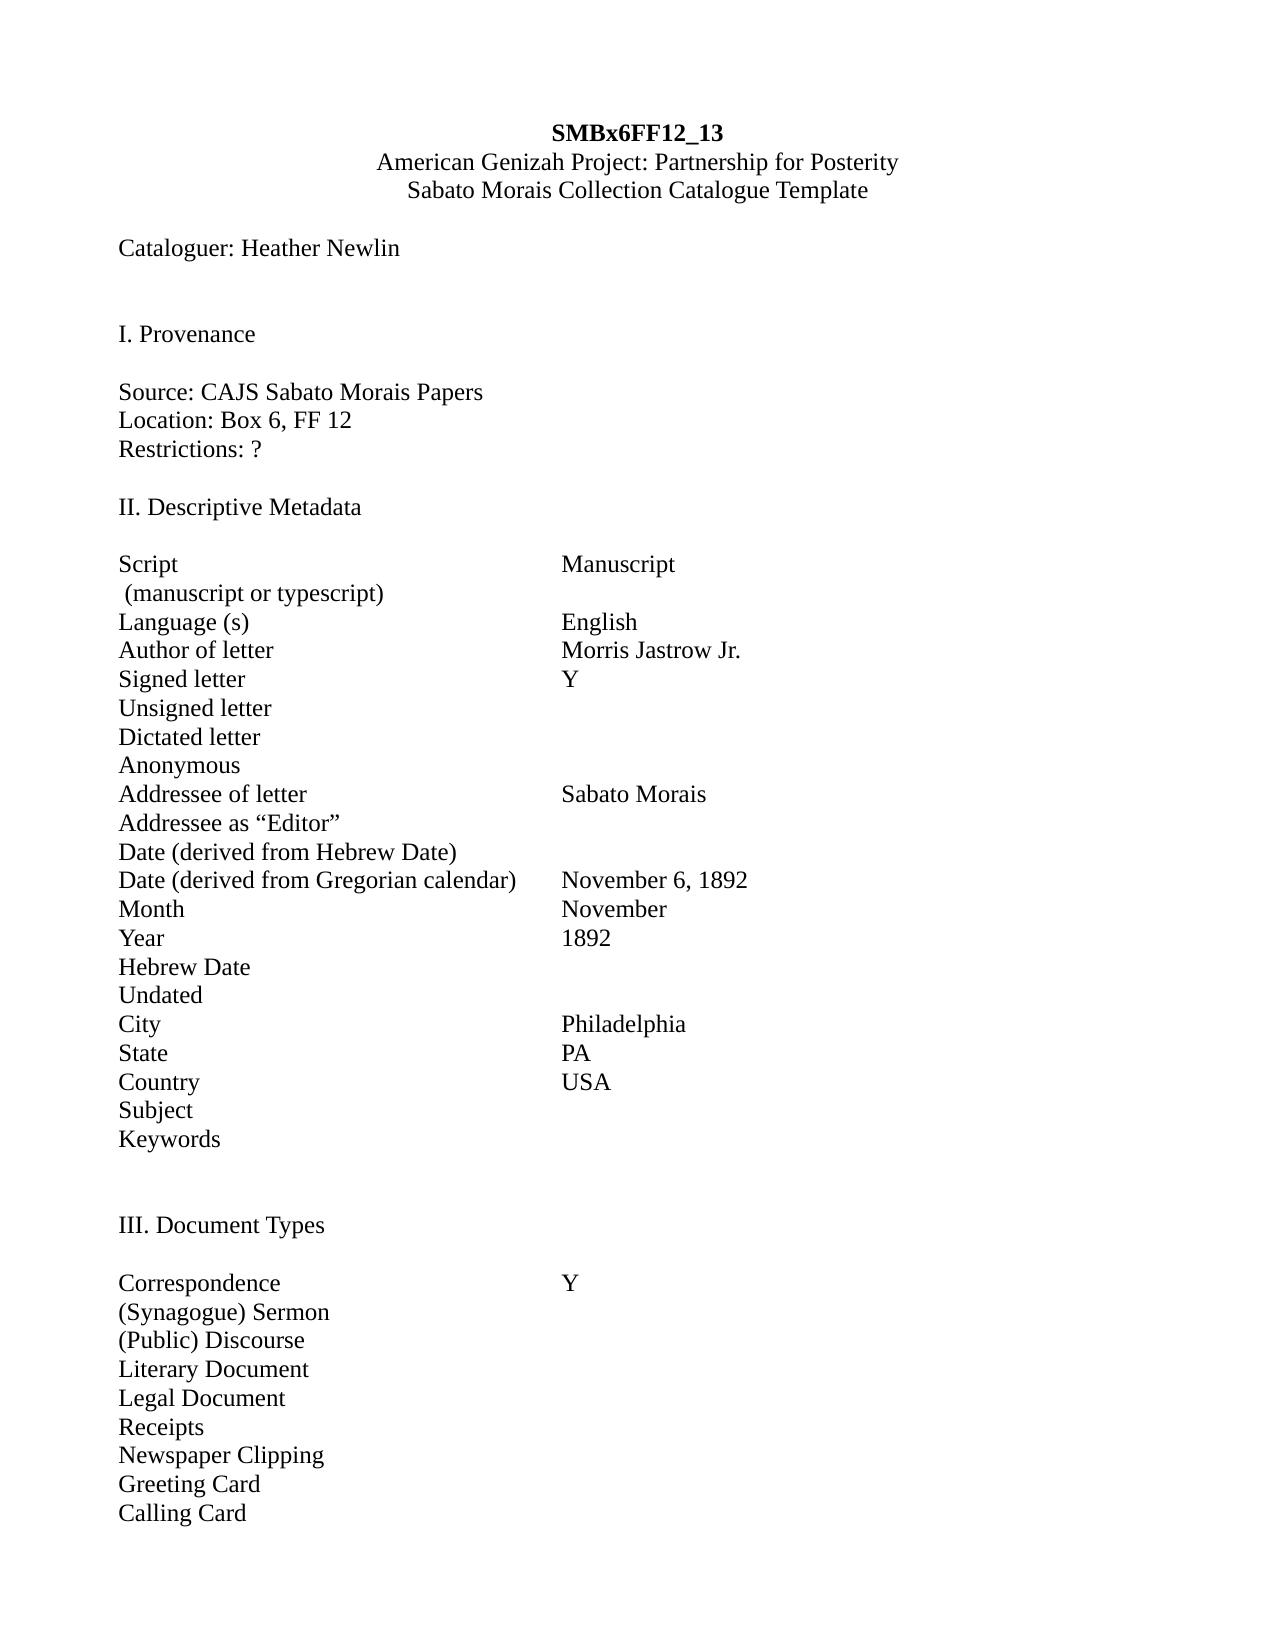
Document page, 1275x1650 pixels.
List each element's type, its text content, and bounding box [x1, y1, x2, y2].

text City Philadelphia [118, 1009, 1157, 1038]
text II. Descriptive Metadata [118, 492, 1157, 521]
text Subject [118, 1096, 1157, 1124]
text Sabato Morais Collection Catalogue Template [118, 176, 1157, 204]
text (Public) Discourse [118, 1326, 1157, 1354]
text Author of letter Morris Jastrow Jr. [118, 636, 1157, 664]
text Receipts [118, 1412, 1157, 1441]
text Anonymous [118, 751, 1157, 779]
text SMBx6FF12_13 [118, 118, 1157, 147]
text Location: Box 6, FF 12 [118, 406, 1157, 434]
text Signed letter Y [118, 664, 1157, 693]
text Date (derived from Hebrew Date) [118, 837, 1157, 866]
text Date (derived from Gregorian calendar) November 6, 1892 [118, 866, 1157, 894]
text Addressee of letter Sabato Morais [118, 779, 1157, 808]
text Legal Document [118, 1383, 1157, 1412]
text Cataloguer: Heather Newlin [118, 233, 1157, 262]
text Month November [118, 894, 1157, 923]
text Undated [118, 981, 1157, 1009]
text Source: CAJS Sabato Morais Papers [118, 377, 1157, 406]
text Unsigned letter [118, 693, 1157, 722]
text Keywords [118, 1124, 1157, 1153]
text State PA [118, 1038, 1157, 1067]
text (Synagogue) Sermon [118, 1297, 1157, 1326]
text Restrictions: ? [118, 434, 1157, 463]
text III. Document Types [118, 1211, 1157, 1239]
text Literary Document [118, 1354, 1157, 1383]
text Calling Card [118, 1498, 1157, 1527]
text Year 1892 [118, 923, 1157, 952]
text Dictated letter [118, 722, 1157, 751]
text American Genizah Project: Partnership for Posterity [118, 147, 1157, 176]
text Correspondence Y [118, 1268, 1157, 1297]
text I. Provenance [118, 319, 1157, 348]
text Hebrew Date [118, 952, 1157, 981]
text Addressee as “Editor” [118, 808, 1157, 837]
text Script Manuscript [118, 549, 1157, 578]
text Newspaper Clipping [118, 1441, 1157, 1469]
text Country USA [118, 1067, 1157, 1096]
text Greeting Card [118, 1469, 1157, 1498]
text (manuscript or typescript) [118, 578, 1157, 607]
text Language (s) English [118, 607, 1157, 636]
